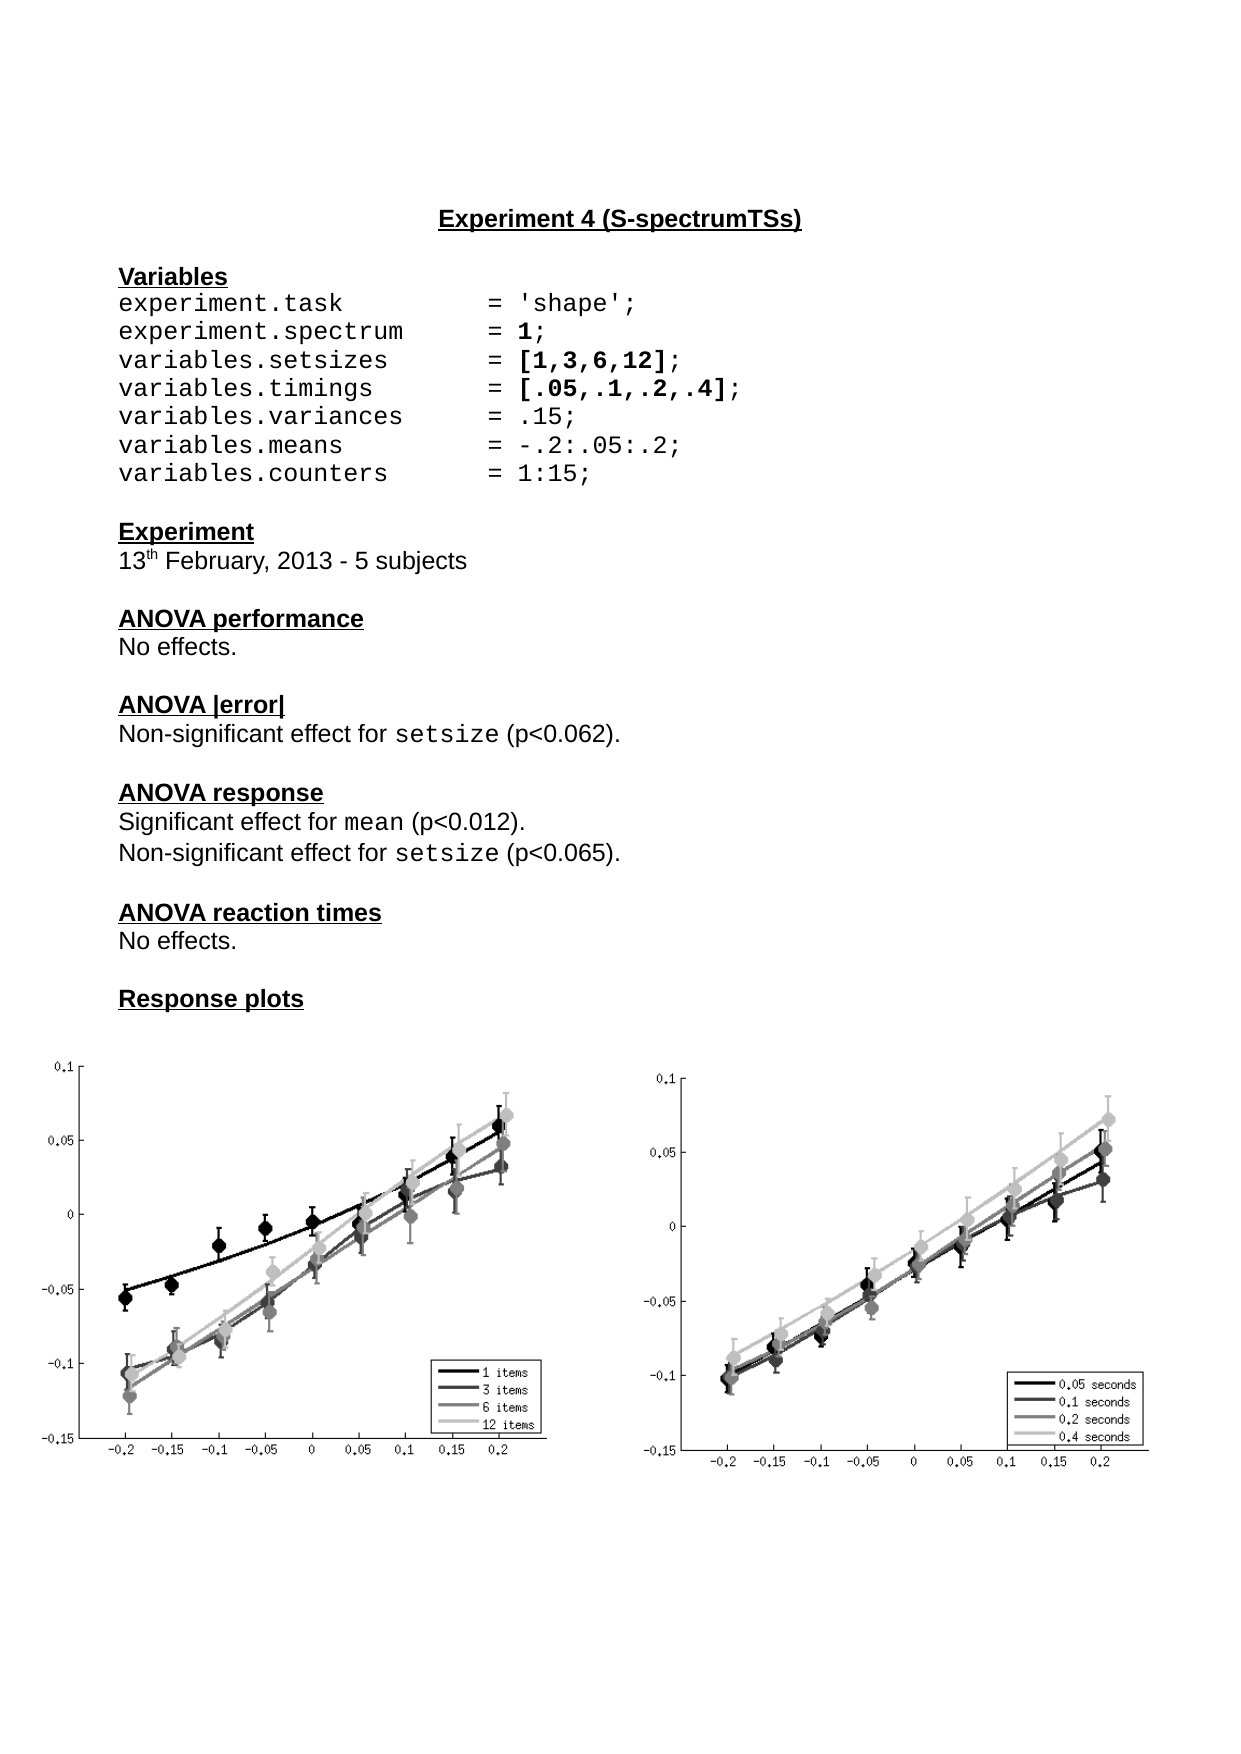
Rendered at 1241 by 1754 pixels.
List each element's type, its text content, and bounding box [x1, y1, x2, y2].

text Response plots [118, 984, 1122, 1013]
text variables.setsizes = [1,3,6,12]; [118, 347, 1122, 376]
text Variables [118, 262, 1122, 291]
text variables.variances = .15; [118, 404, 1122, 432]
text Non-significant effect for setsize (p<0.065). [118, 838, 1122, 869]
text ANOVA |error| [118, 690, 1122, 718]
text No effects. [118, 632, 1122, 661]
text experiment.spectrum = 1; [118, 319, 1122, 347]
picture [0, 1032, 1205, 1500]
text ANOVA reaction times [118, 898, 1122, 926]
text Experiment 4 (S-spectrumTSs) [118, 204, 1122, 233]
text variables.counters = 1:15; [118, 461, 1122, 489]
text ANOVA response [118, 778, 1122, 807]
text 13th February, 2013 - 5 subjects [118, 546, 1122, 575]
text Non-significant effect for setsize (p<0.062). [118, 718, 1122, 749]
text Experiment [118, 517, 1122, 546]
text experiment.task = 'shape'; [118, 291, 1122, 319]
text variables.means = -.2:.05:.2; [118, 432, 1122, 461]
text No effects. [118, 926, 1122, 955]
text ANOVA performance [118, 603, 1122, 632]
text variables.timings = [.05,.1,.2,.4]; [118, 376, 1122, 404]
text Significant effect for mean (p<0.012). [118, 807, 1122, 838]
